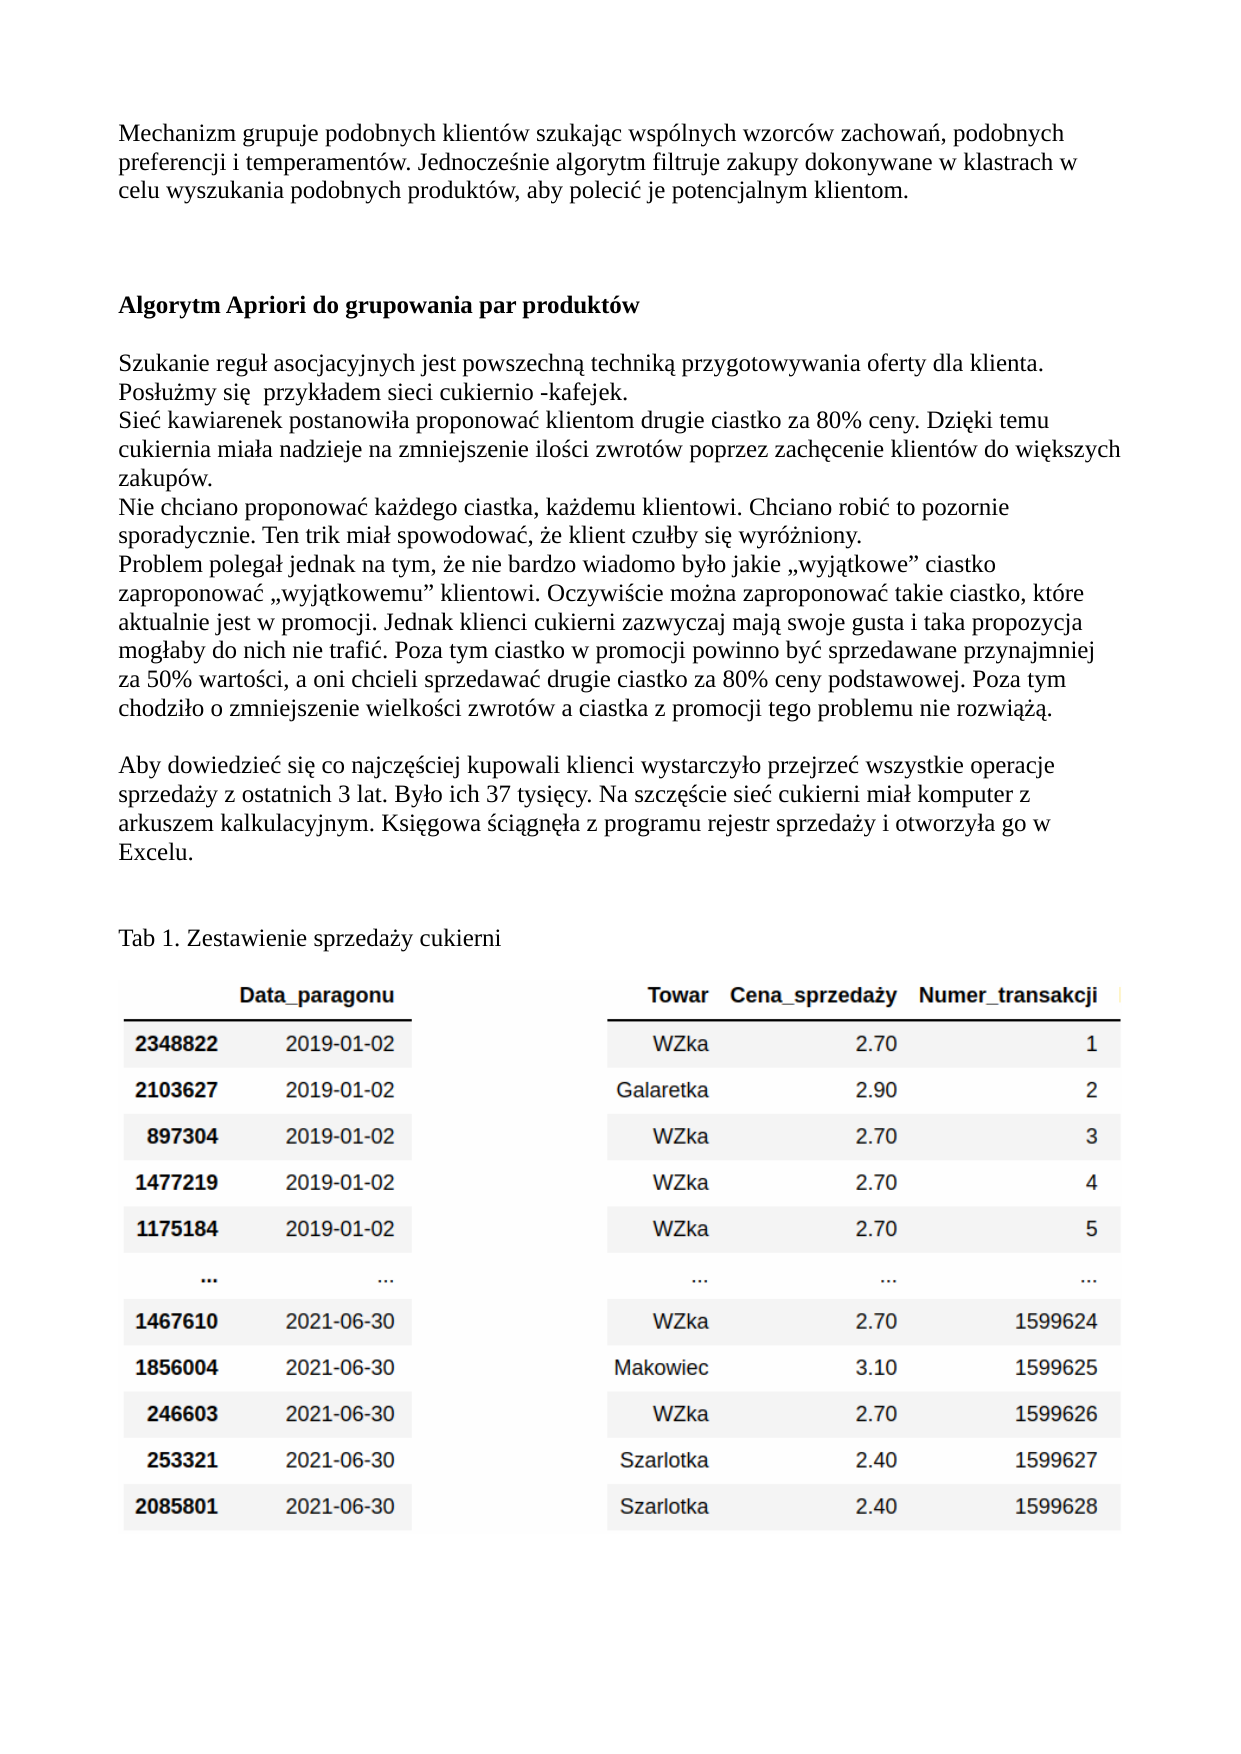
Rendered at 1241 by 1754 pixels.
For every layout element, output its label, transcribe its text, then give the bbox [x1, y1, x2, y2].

text Nie chciano proponować każdego ciastka, każdemu klientowi. Chciano robić to pozornie sporadycznie. Ten trik miał spowodować, że klient czułby się wyróżniony. [118, 492, 1122, 549]
text Mechanizm grupuje podobnych klientów szukając wspólnych wzorców zachowań, podobnych preferencji i temperamentów. Jednocześnie algorytm filtruje zakupy dokonywane w klastrach w celu wyszukania podobnych produktów, aby polecić je potencjalnym klientom. [118, 118, 1122, 204]
picture [118, 980, 1123, 1534]
text Problem polegał jednak na tym, że nie bardzo wiadomo było jakie „wyjątkowe” ciastko zaproponować „wyjątkowemu” klientowi. Oczywiście można zaproponować takie ciastko, które aktualnie jest w promocji. Jednak klienci cukierni zazwyczaj mają swoje gusta i taka propozycja mogłaby do nich nie trafić. Poza tym ciastko w promocji powinno być sprzedawane przynajmniej za 50% wartości, a oni chcieli sprzedawać drugie ciastko za 80% ceny podstawowej. Poza tym chodziło o zmniejszenie wielkości zwrotów a ciastka z promocji tego problemu nie rozwiążą. [118, 549, 1122, 722]
text Aby dowiedzieć się co najczęściej kupowali klienci wystarczyło przejrzeć wszystkie operacje sprzedaży z ostatnich 3 lat. Było ich 37 tysięcy. Na szczęście sieć cukierni miał komputer z arkuszem kalkulacyjnym. Księgowa ściągnęła z programu rejestr sprzedaży i otworzyła go w Excelu. [118, 751, 1122, 866]
text Szukanie reguł asocjacyjnych jest powszechną techniką przygotowywania oferty dla klienta. Posłużmy się przykładem sieci cukiernio -kafejek. [118, 348, 1122, 406]
text Sieć kawiarenek postanowiła proponować klientom drugie ciastko za 80% ceny. Dzięki temu cukiernia miała nadzieje na zmniejszenie ilości zwrotów poprzez zachęcenie klientów do większych zakupów. [118, 406, 1122, 492]
text Algorytm Apriori do grupowania par produktów [118, 291, 1122, 319]
text Tab 1. Zestawienie sprzedaży cukierni [118, 923, 1122, 952]
